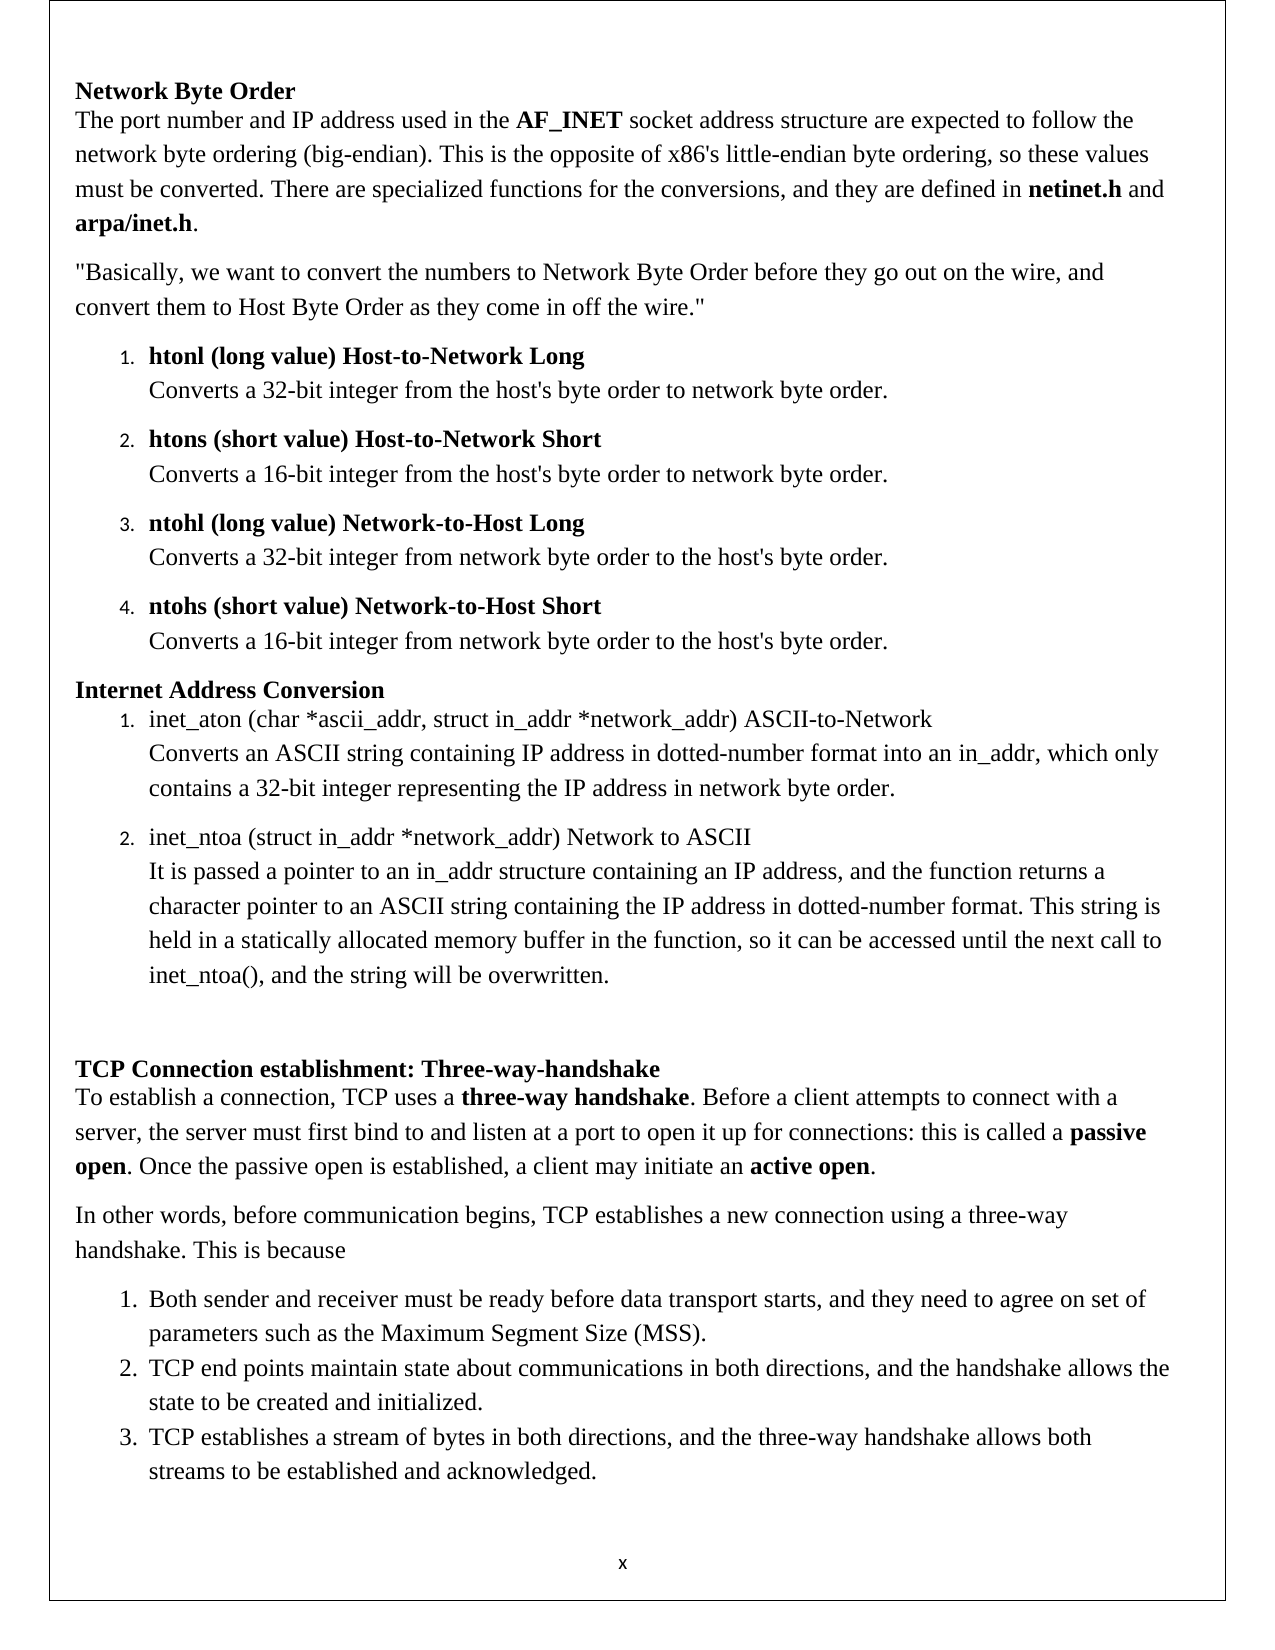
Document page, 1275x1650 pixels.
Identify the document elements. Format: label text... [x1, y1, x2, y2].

text To establish a connection, TCP uses a three-way handshake. Before a client attempts to connect with a server, the server must first bind to and listen at a port to open it up for connections: this is called a passive open. Once the passive open is established, a client may initiate an active open. [75, 1082, 1170, 1180]
list Both sender and receiver must be ready before data transport starts, and they need to agree on set of parameters such as the Maximum Segment Size (MSS). [119, 1284, 1170, 1347]
list ntohs (short value) Network-to-Host Short Converts a 16-bit integer from network byte order to the host's byte order. [119, 591, 1170, 655]
list TCP establishes a stream of bytes in both directions, and the three-way handshake allows both streams to be established and acknowledged. [119, 1422, 1170, 1485]
list TCP end points maintain state about communications in both directions, and the handshake allows the state to be created and initialized. [119, 1353, 1170, 1416]
text Network Byte Order [75, 76, 1170, 105]
list inet_ntoa (struct in_addr *network_addr) Network to ASCII It is passed a pointer to an in_addr structure containing an IP address, and the function returns a character pointer to an ASCII string containing the IP address in dotted-number format. This string is held in a statically allocated memory buffer in the function, so it can be accessed until the next call to inet_ntoa(), and the string will be overwritten. [119, 822, 1170, 988]
text TCP Connection establishment: Three-way-handshake [75, 1054, 1170, 1082]
text The port number and IP address used in the AF_INET socket address structure are expected to follow the network byte ordering (big-endian). This is the opposite of x86's little-endian byte ordering, so these values must be converted. There are specialized functions for the conversions, and they are defined in netinet.h and arpa/inet.h. [75, 105, 1170, 237]
text Internet Address Conversion [75, 675, 1170, 704]
text "Basically, we want to convert the numbers to Network Byte Order before they go out on the wire, and convert them to Host Byte Order as they come in off the wire." [75, 257, 1170, 321]
text In other words, before communication begins, TCP establishes a new connection using a three-way handshake. This is because [75, 1201, 1170, 1264]
list inet_aton (char *ascii_addr, struct in_addr *network_addr) ASCII-to-Network Converts an ASCII string containing IP address in dotted-number format into an in_addr, which only contains a 32-bit integer representing the IP address in network byte order. [119, 704, 1170, 801]
list ntohl (long value) Network-to-Host Long Converts a 32-bit integer from network byte order to the host's byte order. [119, 508, 1170, 571]
list htonl (long value) Host-to-Network Long Converts a 32-bit integer from the host's byte order to network byte order. [119, 341, 1170, 404]
list htons (short value) Host-to-Network Short Converts a 16-bit integer from the host's byte order to network byte order. [119, 424, 1170, 488]
